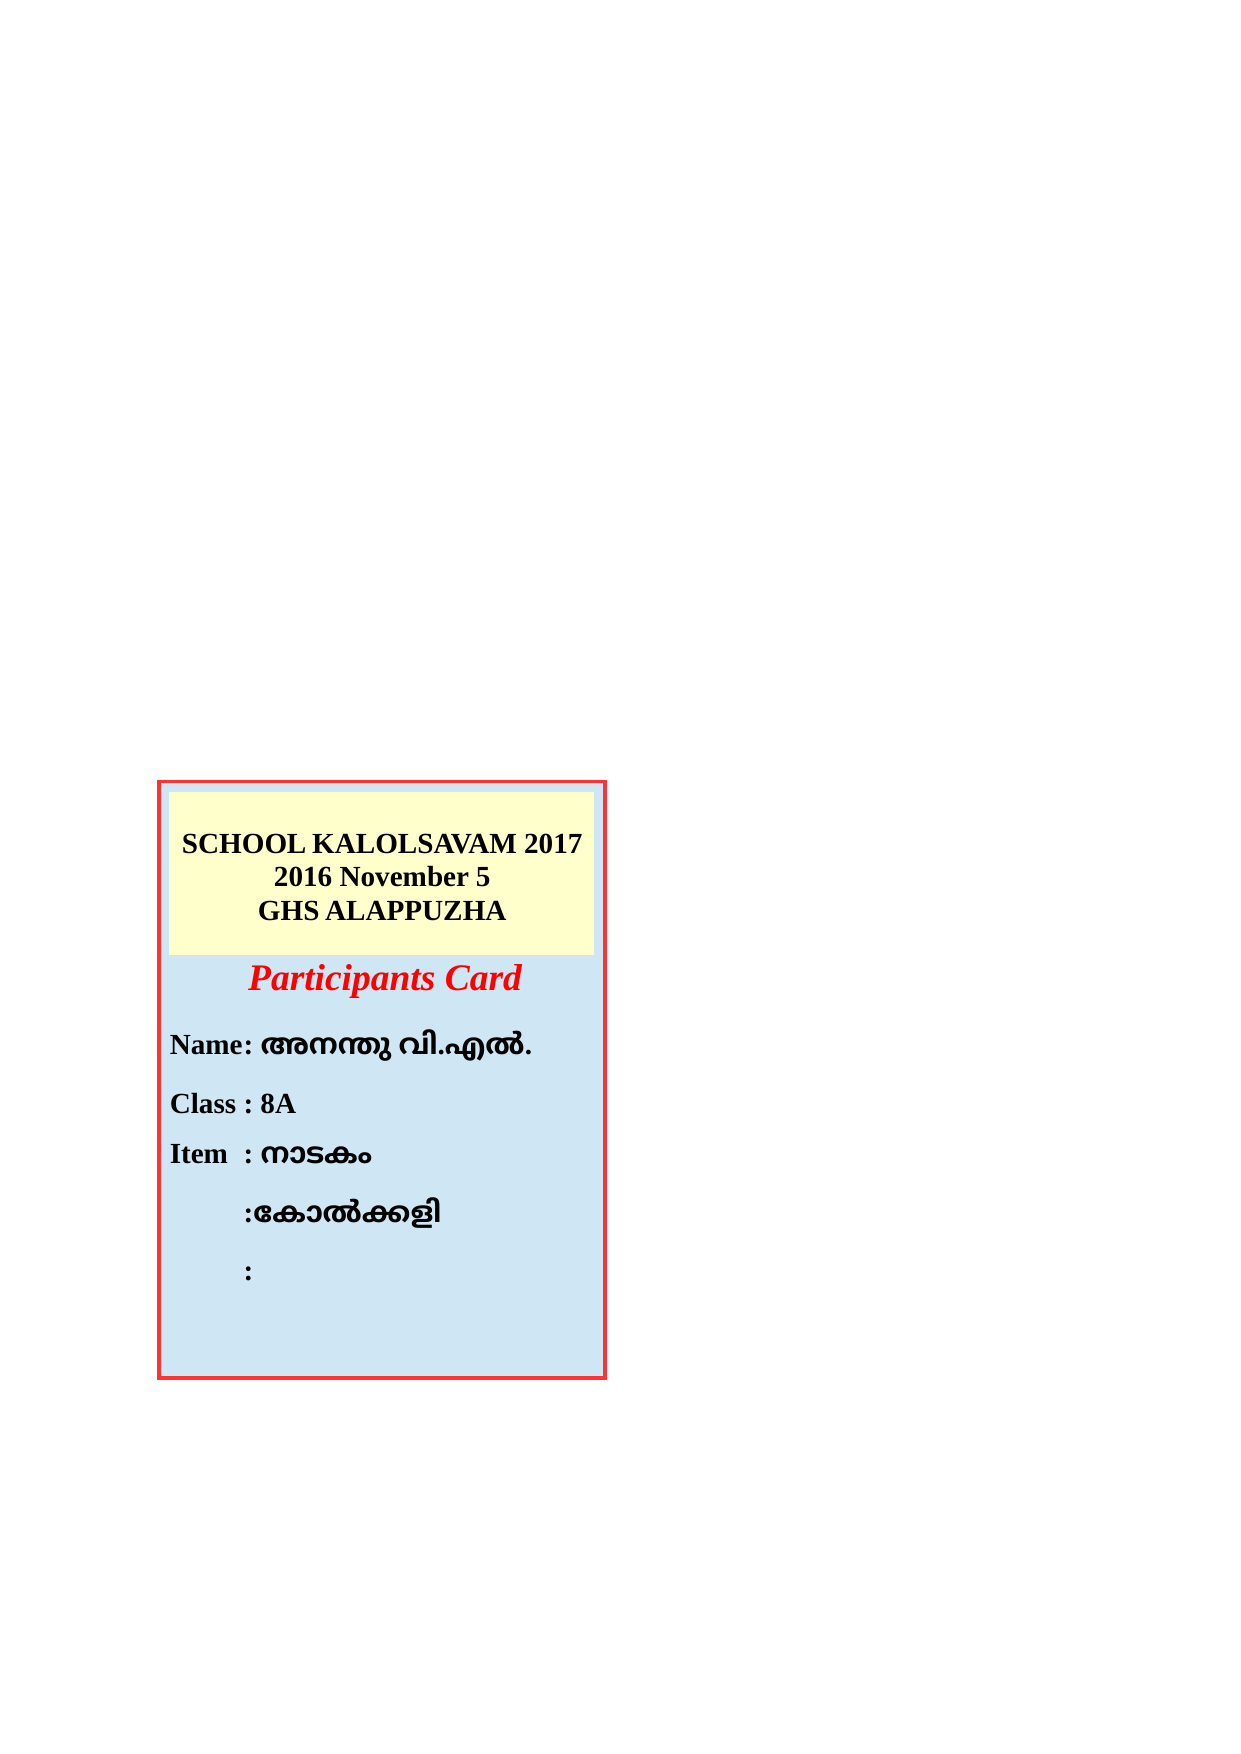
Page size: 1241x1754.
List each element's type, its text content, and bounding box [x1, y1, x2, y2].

text Participants Card [169, 955, 594, 998]
text :കോല്‍ക്കളി [169, 1195, 594, 1234]
text Name : അനന്തു വി.എല്‍. [169, 1027, 594, 1066]
text Item : നാടകം [169, 1136, 594, 1175]
text 2016 November 5 [169, 859, 594, 893]
text SCHOOL KALOLSAVAM 2017 [169, 826, 594, 859]
text : [169, 1253, 594, 1287]
text Class : 8A [169, 1086, 594, 1119]
text GHS ALAPPUZHA [169, 893, 594, 926]
